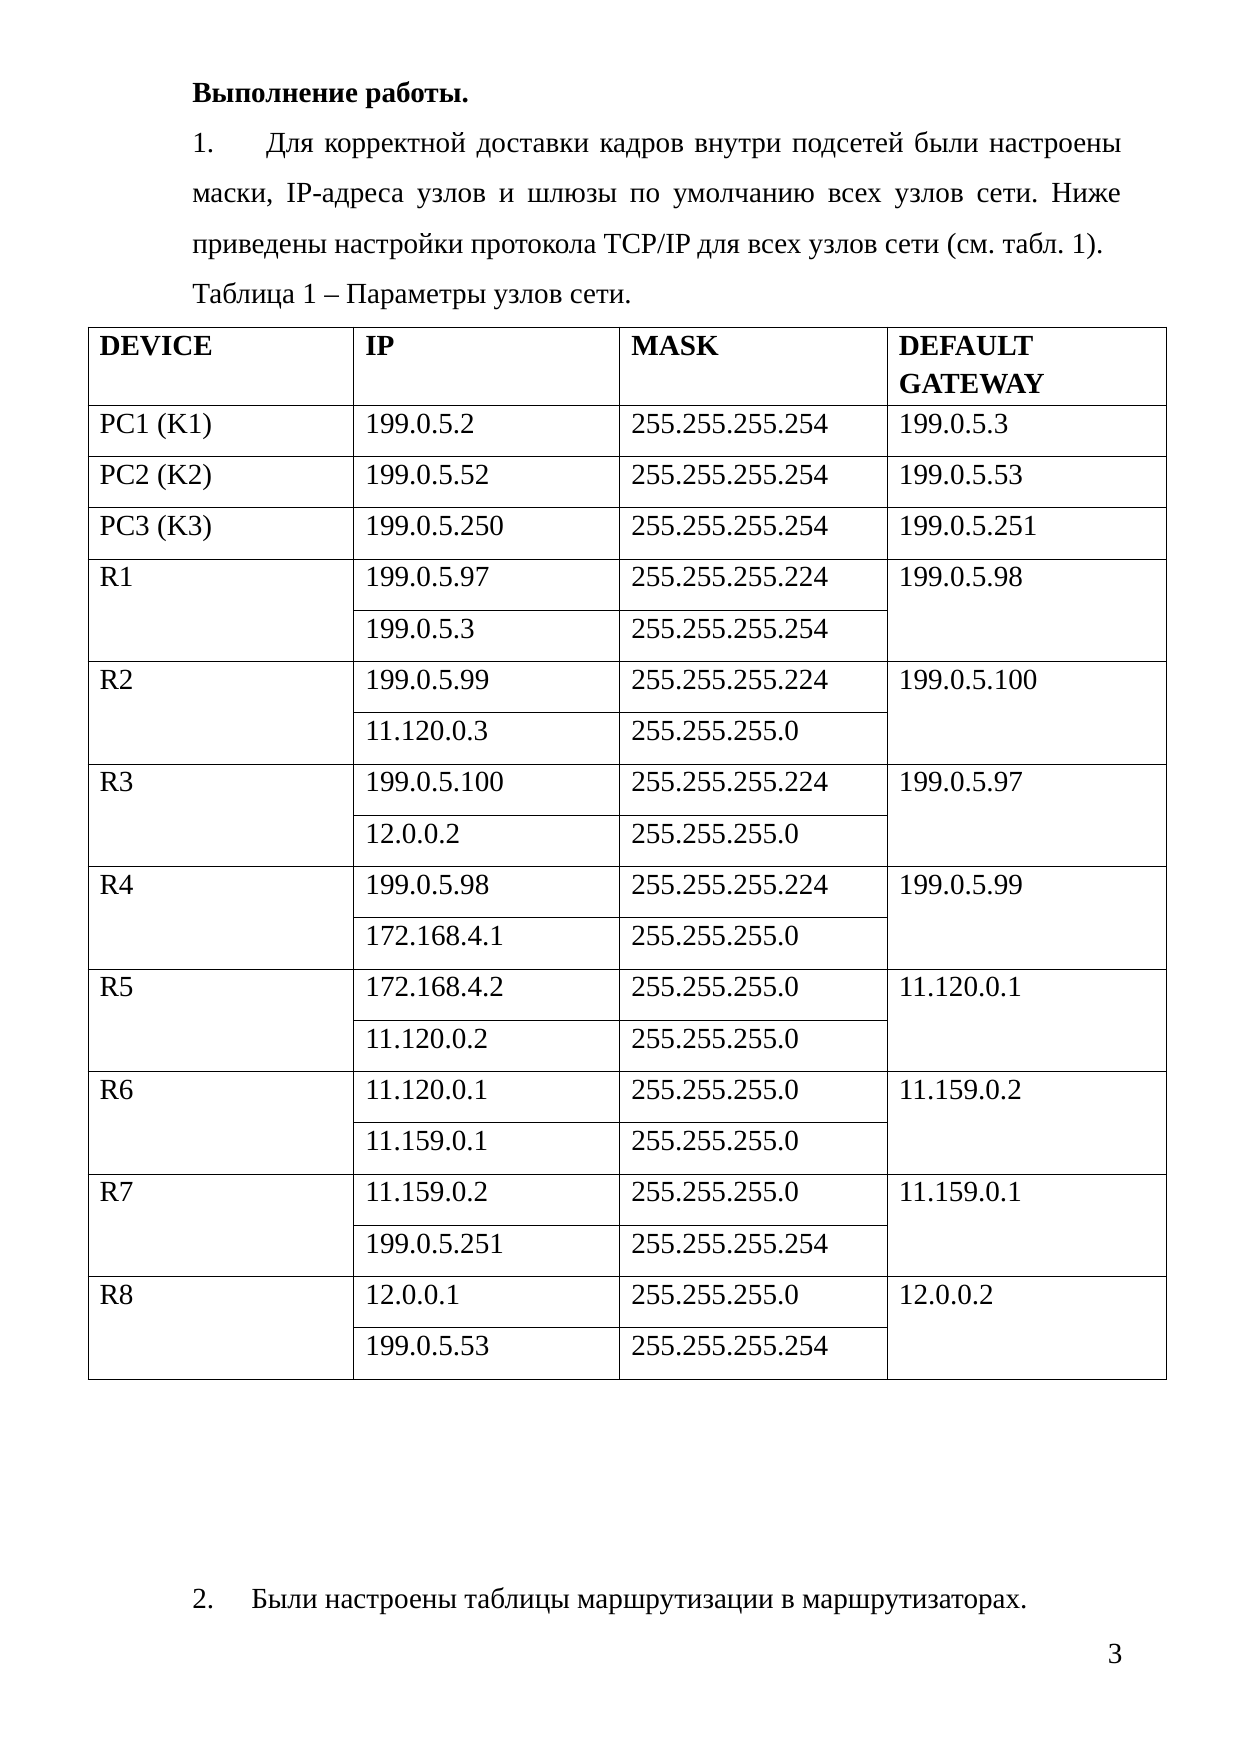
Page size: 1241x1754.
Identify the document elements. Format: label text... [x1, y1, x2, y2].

table_cell R1 [89, 560, 353, 661]
table_cell 172.168.4.1 [354, 918, 619, 968]
table_cell R4 [89, 867, 353, 968]
table_cell 255.255.255.0 [620, 1072, 887, 1122]
table_cell 255.255.255.224 [620, 867, 887, 917]
table_cell 255.255.255.0 [620, 918, 887, 968]
list Для корректной доставки кадров внутри подсетей были настроены маски, IP-адреса узлов и шлюзы по умолчанию всех узлов сети. Ниже приведены настройки протокола TCP/IP для всех узлов сети (см. табл. 1). [192, 125, 1122, 259]
table_cell R6 [89, 1072, 353, 1173]
table_cell 11.159.0.2 [354, 1175, 619, 1225]
table_cell PC1 (K1) [89, 406, 353, 456]
table_cell 199.0.5.100 [354, 765, 619, 815]
table_cell 11.159.0.1 [888, 1175, 1166, 1276]
table_cell 11.159.0.1 [354, 1123, 619, 1173]
table_cell 11.120.0.1 [888, 970, 1166, 1071]
table_cell 11.120.0.2 [354, 1021, 619, 1071]
table_cell R8 [89, 1277, 353, 1378]
table_cell 255.255.255.0 [620, 1021, 887, 1071]
table_cell 11.120.0.3 [354, 713, 619, 763]
table_cell 255.255.255.0 [620, 1175, 887, 1225]
table_cell 12.0.0.2 [354, 816, 619, 866]
table_cell 199.0.5.98 [888, 560, 1166, 661]
table_cell 199.0.5.97 [888, 765, 1166, 866]
table_cell 199.0.5.251 [354, 1226, 619, 1276]
table_cell 255.255.255.224 [620, 662, 887, 712]
table_cell 199.0.5.2 [354, 406, 619, 456]
table_cell 255.255.255.0 [620, 970, 887, 1020]
table_cell 199.0.5.251 [888, 508, 1166, 558]
table_cell R3 [89, 765, 353, 866]
table_cell 255.255.255.254 [620, 457, 887, 507]
table_cell PC2 (K2) [89, 457, 353, 507]
table_header IP [354, 328, 619, 405]
table_cell R7 [89, 1175, 353, 1276]
table_cell 199.0.5.3 [888, 406, 1166, 456]
table_cell 199.0.5.250 [354, 508, 619, 558]
table_cell 255.255.255.254 [620, 508, 887, 558]
table_cell 255.255.255.254 [620, 1226, 887, 1276]
table_cell 199.0.5.52 [354, 457, 619, 507]
table_cell 199.0.5.99 [888, 867, 1166, 968]
table_cell R5 [89, 970, 353, 1071]
table_header MASK [620, 328, 887, 405]
table_cell 199.0.5.97 [354, 560, 619, 610]
table_cell 255.255.255.0 [620, 1123, 887, 1173]
table_cell 255.255.255.254 [620, 406, 887, 456]
table_cell PC3 (K3) [89, 508, 353, 558]
table_cell 12.0.0.1 [354, 1277, 619, 1327]
list Были настроены таблицы маршрутизации в маршрутизаторах. [192, 1581, 1122, 1614]
table_cell 255.255.255.254 [620, 611, 887, 661]
table_cell 199.0.5.100 [888, 662, 1166, 763]
table_cell 255.255.255.0 [620, 1277, 887, 1327]
table_header DEVICE [89, 328, 353, 405]
table_cell 172.168.4.2 [354, 970, 619, 1020]
table_cell 11.120.0.1 [354, 1072, 619, 1122]
table_cell 255.255.255.254 [620, 1328, 887, 1378]
table_cell 255.255.255.0 [620, 816, 887, 866]
table_cell R2 [89, 662, 353, 763]
table_header DEFAULT GATEWAY [888, 328, 1166, 405]
table_cell 199.0.5.3 [354, 611, 619, 661]
table_cell 11.159.0.2 [888, 1072, 1166, 1173]
table_cell 12.0.0.2 [888, 1277, 1166, 1378]
table_cell 255.255.255.0 [620, 713, 887, 763]
table_cell 255.255.255.224 [620, 765, 887, 815]
table_cell 199.0.5.98 [354, 867, 619, 917]
table_cell 199.0.5.53 [354, 1328, 619, 1378]
table_cell 199.0.5.99 [354, 662, 619, 712]
table_cell 255.255.255.224 [620, 560, 887, 610]
text Таблица 1 – Параметры узлов сети. [192, 276, 1122, 310]
subtitle Выполнение работы. [192, 75, 1122, 108]
table_cell 199.0.5.53 [888, 457, 1166, 507]
